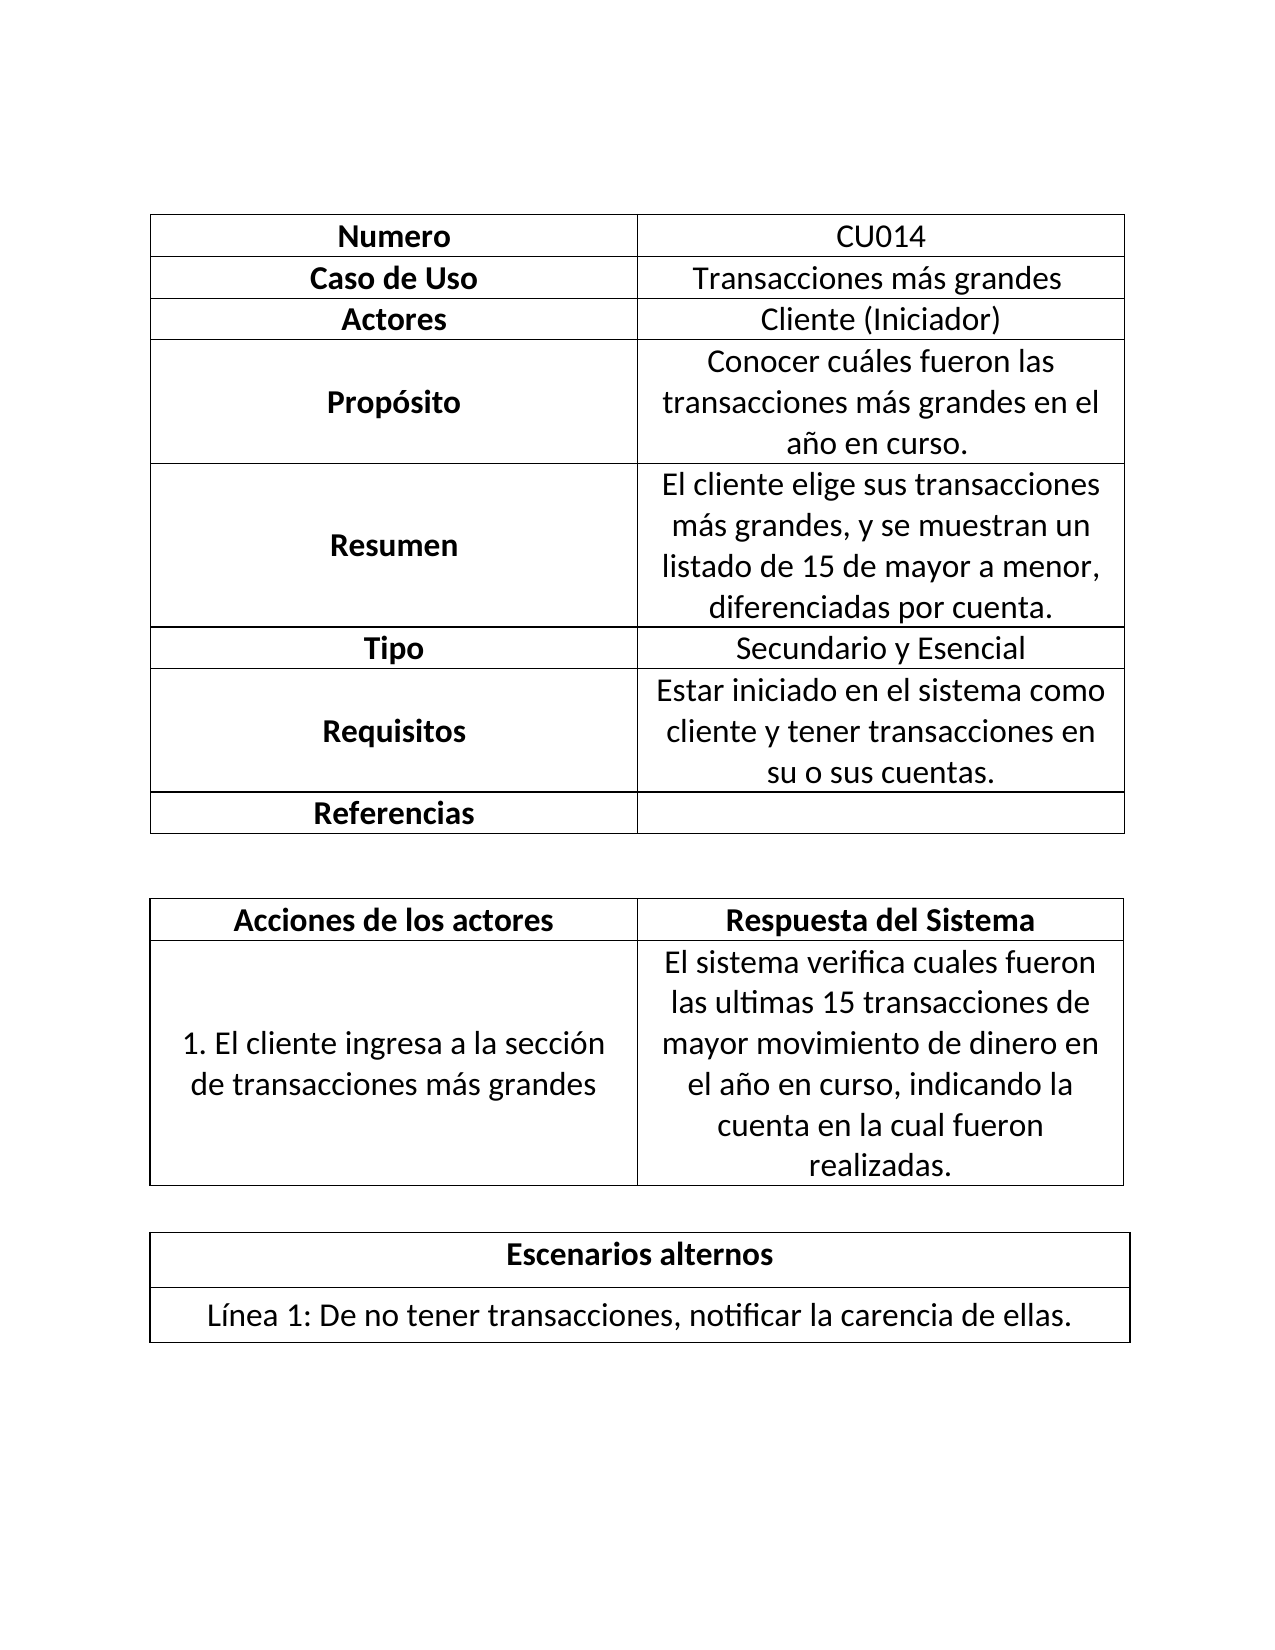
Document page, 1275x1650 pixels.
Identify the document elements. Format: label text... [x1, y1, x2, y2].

table_cell Conocer cuáles fueron las transacciones más grandes en el año en curso. [638, 340, 1124, 462]
table_header Numero [151, 215, 637, 256]
table_cell Actores [151, 299, 637, 339]
table_header Acciones de los actores [151, 899, 637, 940]
table_cell Tipo [151, 628, 637, 668]
table_cell El sistema verifica cuales fueron las ultimas 15 transacciones de mayor movimiento de dinero en el año en curso, indicando la cuenta en la cual fueron realizadas. [638, 941, 1123, 1185]
table_cell Estar iniciado en el sistema como cliente y tener transacciones en su o sus cuentas. [638, 669, 1124, 791]
table_cell Propósito [151, 340, 637, 462]
table_cell Transacciones más grandes [638, 257, 1124, 297]
table_cell 1. El cliente ingresa a la sección de transacciones más grandes [151, 941, 637, 1185]
table_cell Referencias [151, 793, 637, 833]
table_header Escenarios alternos [151, 1233, 1129, 1287]
table_cell Resumen [151, 464, 637, 626]
table_cell Caso de Uso [151, 257, 637, 297]
table_cell Línea 1: De no tener transacciones, notificar la carencia de ellas. [151, 1288, 1129, 1342]
table_header Respuesta del Sistema [638, 899, 1123, 940]
table_cell Secundario y Esencial [638, 628, 1124, 668]
table_cell Cliente (Iniciador) [638, 299, 1124, 339]
table_header CU014 [638, 215, 1124, 256]
table_cell Requisitos [151, 669, 637, 791]
table_cell El cliente elige sus transacciones más grandes, y se muestran un listado de 15 de mayor a menor, diferenciadas por cuenta. [638, 464, 1124, 626]
table_cell [638, 793, 1124, 833]
